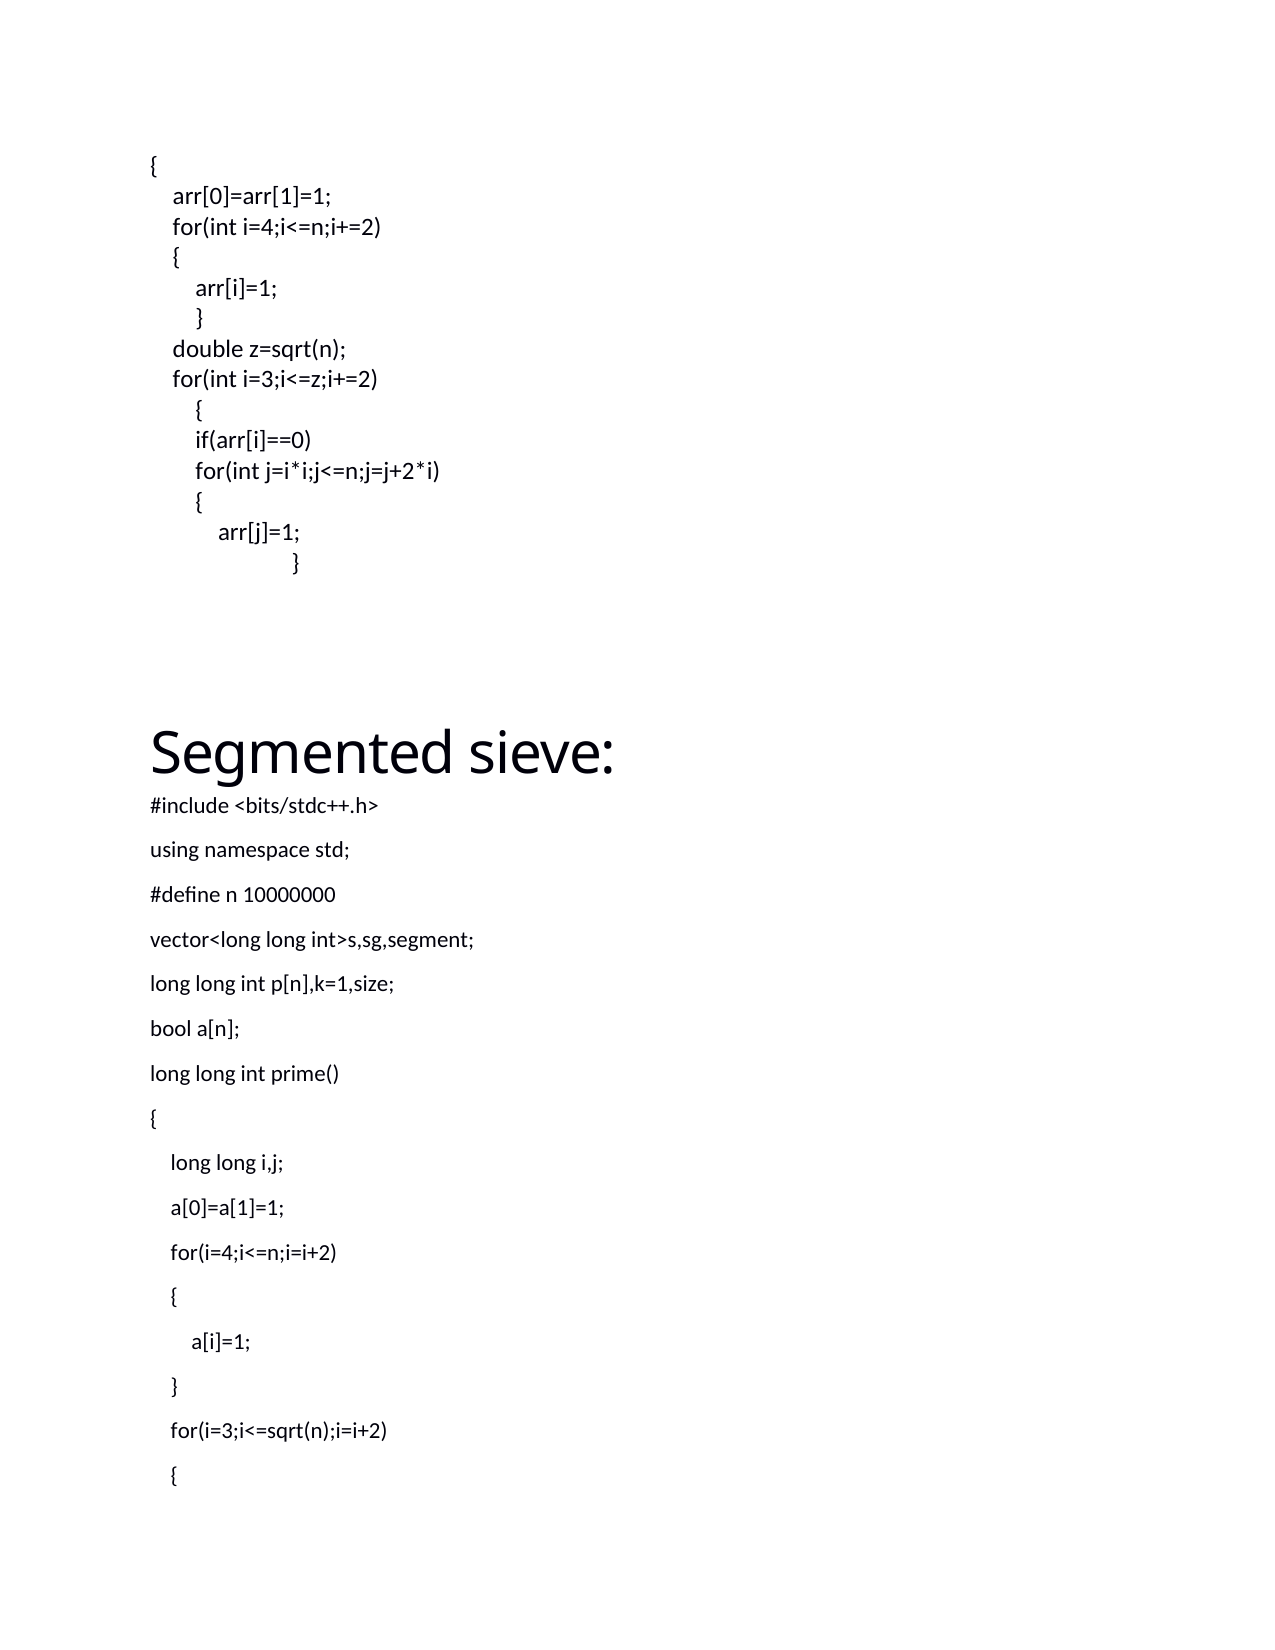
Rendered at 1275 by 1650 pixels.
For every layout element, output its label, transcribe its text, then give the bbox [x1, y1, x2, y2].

text { [150, 394, 1125, 425]
text { [150, 1104, 1125, 1132]
text vector<long long int>s,sg,segment; [150, 925, 1125, 953]
text { [150, 150, 1125, 181]
text #define n 10000000 [150, 880, 1125, 908]
text { [150, 1461, 1125, 1489]
text } [150, 547, 1125, 577]
text a[0]=a[1]=1; [150, 1193, 1125, 1221]
text if(arr[i]==0) [150, 425, 1125, 455]
text } [150, 1372, 1125, 1400]
text } [150, 303, 1125, 333]
text { [150, 486, 1125, 516]
text arr[0]=arr[1]=1; [150, 181, 1125, 211]
text for(i=4;i<=n;i=i+2) [150, 1238, 1125, 1266]
text arr[i]=1; [150, 272, 1125, 303]
text bool a[n]; [150, 1014, 1125, 1042]
text for(i=3;i<=sqrt(n);i=i+2) [150, 1416, 1125, 1444]
text { [150, 1282, 1125, 1310]
text using namespace std; [150, 836, 1125, 863]
text for(int i=4;i<=n;i+=2) [150, 211, 1125, 242]
text { [150, 242, 1125, 272]
text long long i,j; [150, 1148, 1125, 1176]
title Segmented sieve: [150, 711, 1125, 791]
text a[i]=1; [150, 1327, 1125, 1355]
text for(int j=i*i;j<=n;j=j+2*i) [150, 455, 1125, 486]
text arr[j]=1; [150, 516, 1125, 547]
text long long int prime() [150, 1059, 1125, 1087]
text for(int i=3;i<=z;i+=2) [150, 364, 1125, 394]
text #include <bits/stdc++.h> [150, 791, 1125, 819]
text double z=sqrt(n); [150, 333, 1125, 364]
text long long int p[n],k=1,size; [150, 969, 1125, 998]
